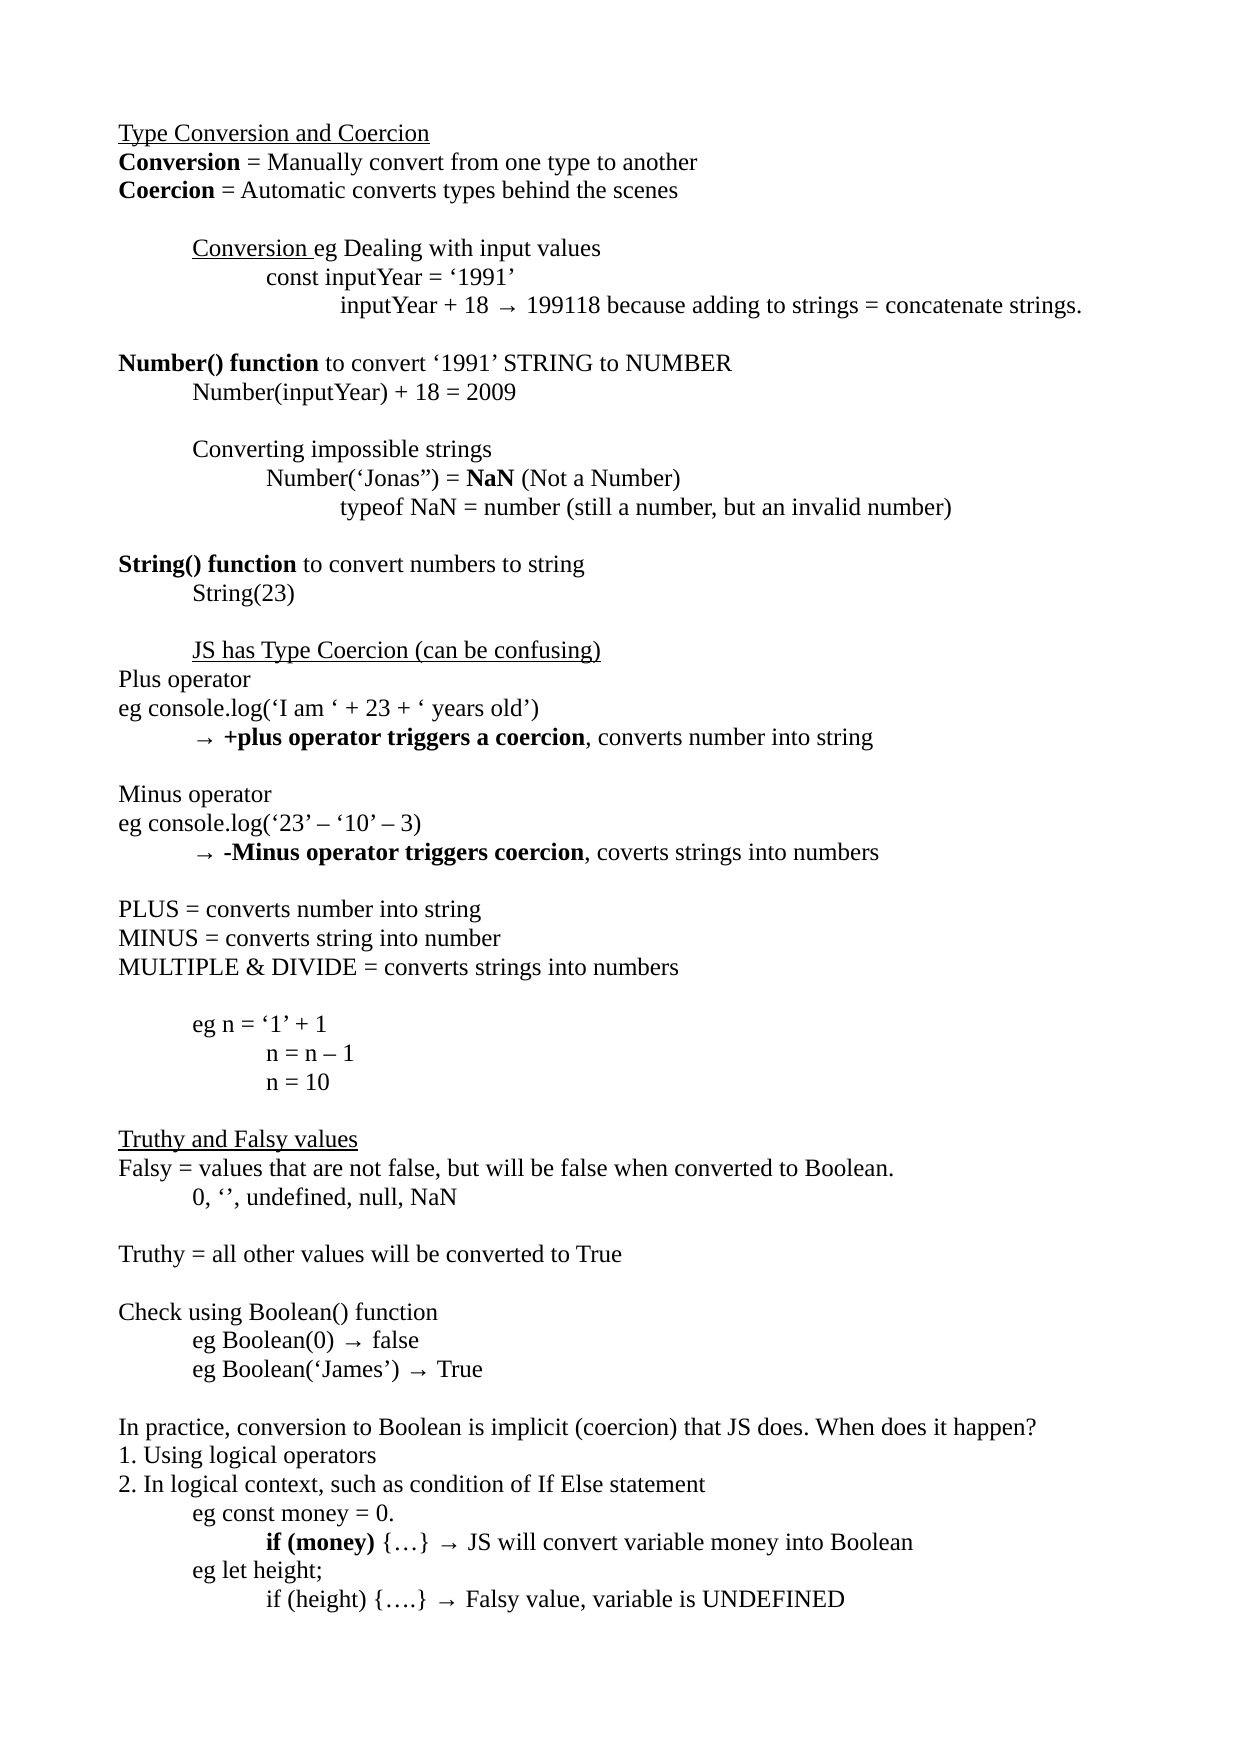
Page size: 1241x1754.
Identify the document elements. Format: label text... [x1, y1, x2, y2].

text if (money) {…} → JS will convert variable money into Boolean [118, 1527, 1122, 1556]
text → +plus operator triggers a coercion, converts number into string [118, 722, 1122, 751]
text Number(inputYear) + 18 = 2009 [118, 377, 1122, 406]
text In practice, conversion to Boolean is implicit (coercion) that JS does. When does it happen? [118, 1412, 1122, 1441]
text Coercion = Automatic converts types behind the scenes [118, 176, 1122, 204]
text n = 10 [118, 1067, 1122, 1096]
text PLUS = converts number into string [118, 894, 1122, 923]
text n = n – 1 [118, 1038, 1122, 1067]
text 2. In logical context, such as condition of If Else statement [118, 1469, 1122, 1498]
text Truthy = all other values will be converted to True [118, 1239, 1122, 1268]
text String() function to convert numbers to string [118, 549, 1122, 578]
text inputYear + 18 → 199118 because adding to strings = concatenate strings. [118, 291, 1122, 319]
text eg const money = 0. [118, 1498, 1122, 1527]
text Conversion eg Dealing with input values [118, 233, 1122, 262]
text JS has Type Coercion (can be confusing) [118, 636, 1122, 664]
text eg Boolean(‘James’) → True [118, 1354, 1122, 1383]
text eg console.log(‘I am ‘ + 23 + ‘ years old’) [118, 693, 1122, 722]
text const inputYear = ‘1991’ [118, 262, 1122, 291]
text Conversion = Manually convert from one type to another [118, 147, 1122, 176]
text eg Boolean(0) → false [118, 1326, 1122, 1354]
text typeof NaN = number (still a number, but an invalid number) [118, 492, 1122, 521]
text Minus operator [118, 779, 1122, 808]
text eg let height; [118, 1556, 1122, 1584]
text MINUS = converts string into number [118, 923, 1122, 952]
text eg n = ‘1’ + 1 [118, 1009, 1122, 1038]
text Type Conversion and Coercion [118, 118, 1122, 147]
text Truthy and Falsy values [118, 1124, 1122, 1153]
text Falsy = values that are not false, but will be false when converted to Boolean. [118, 1153, 1122, 1182]
text 1. Using logical operators [118, 1441, 1122, 1469]
text Plus operator [118, 664, 1122, 693]
text 0, ‘’, undefined, null, NaN [118, 1182, 1122, 1211]
text Number() function to convert ‘1991’ STRING to NUMBER [118, 348, 1122, 377]
text → -Minus operator triggers coercion, coverts strings into numbers [118, 837, 1122, 866]
text String(23) [118, 578, 1122, 607]
text if (height) {….} → Falsy value, variable is UNDEFINED [118, 1584, 1122, 1613]
text MULTIPLE & DIVIDE = converts strings into numbers [118, 952, 1122, 981]
text Converting impossible strings [118, 434, 1122, 463]
text eg console.log(‘23’ – ‘10’ – 3) [118, 808, 1122, 837]
text Check using Boolean() function [118, 1297, 1122, 1326]
text Number(‘Jonas”) = NaN (Not a Number) [118, 463, 1122, 492]
